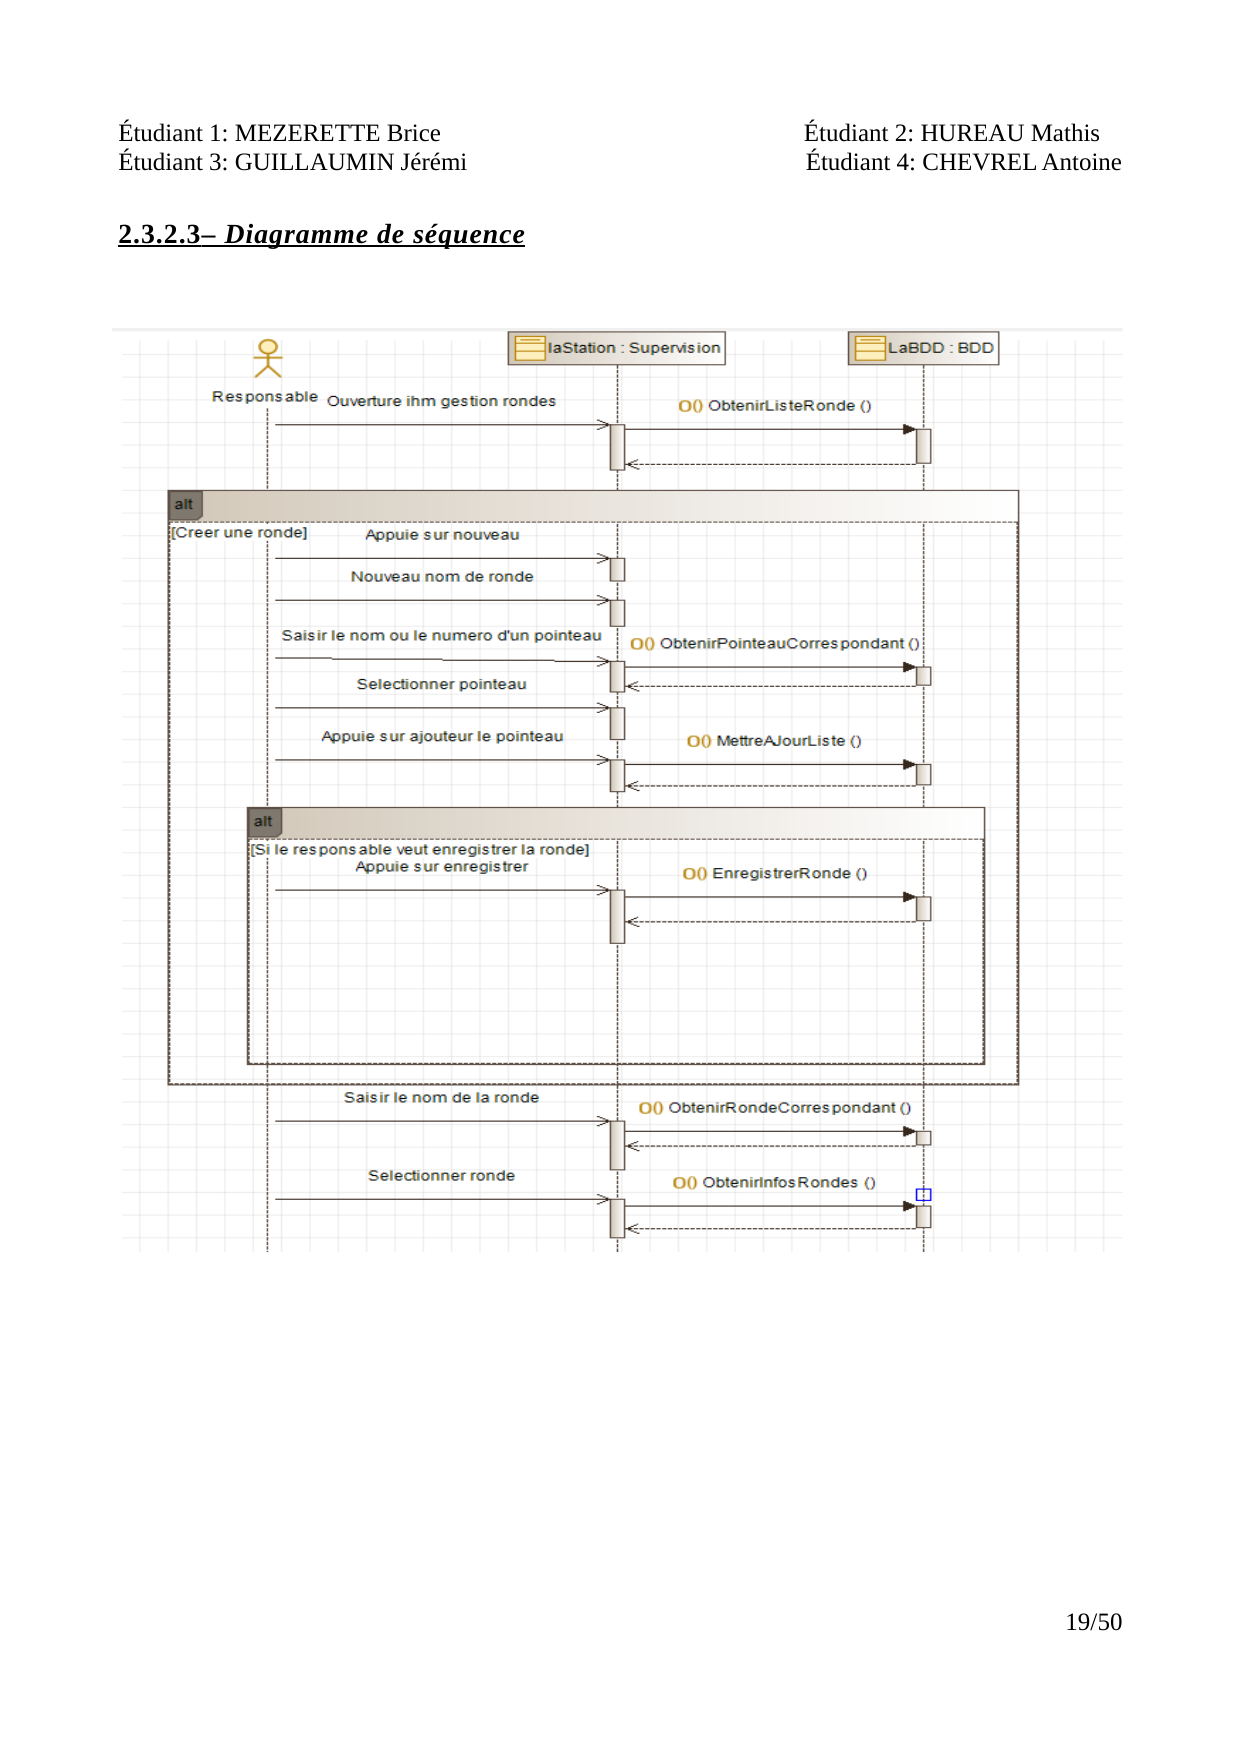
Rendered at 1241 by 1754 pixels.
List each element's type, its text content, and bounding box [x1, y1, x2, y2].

subtitle 2.3.2.3– Diagramme de séquence [118, 218, 1122, 249]
picture [111, 328, 1123, 1252]
